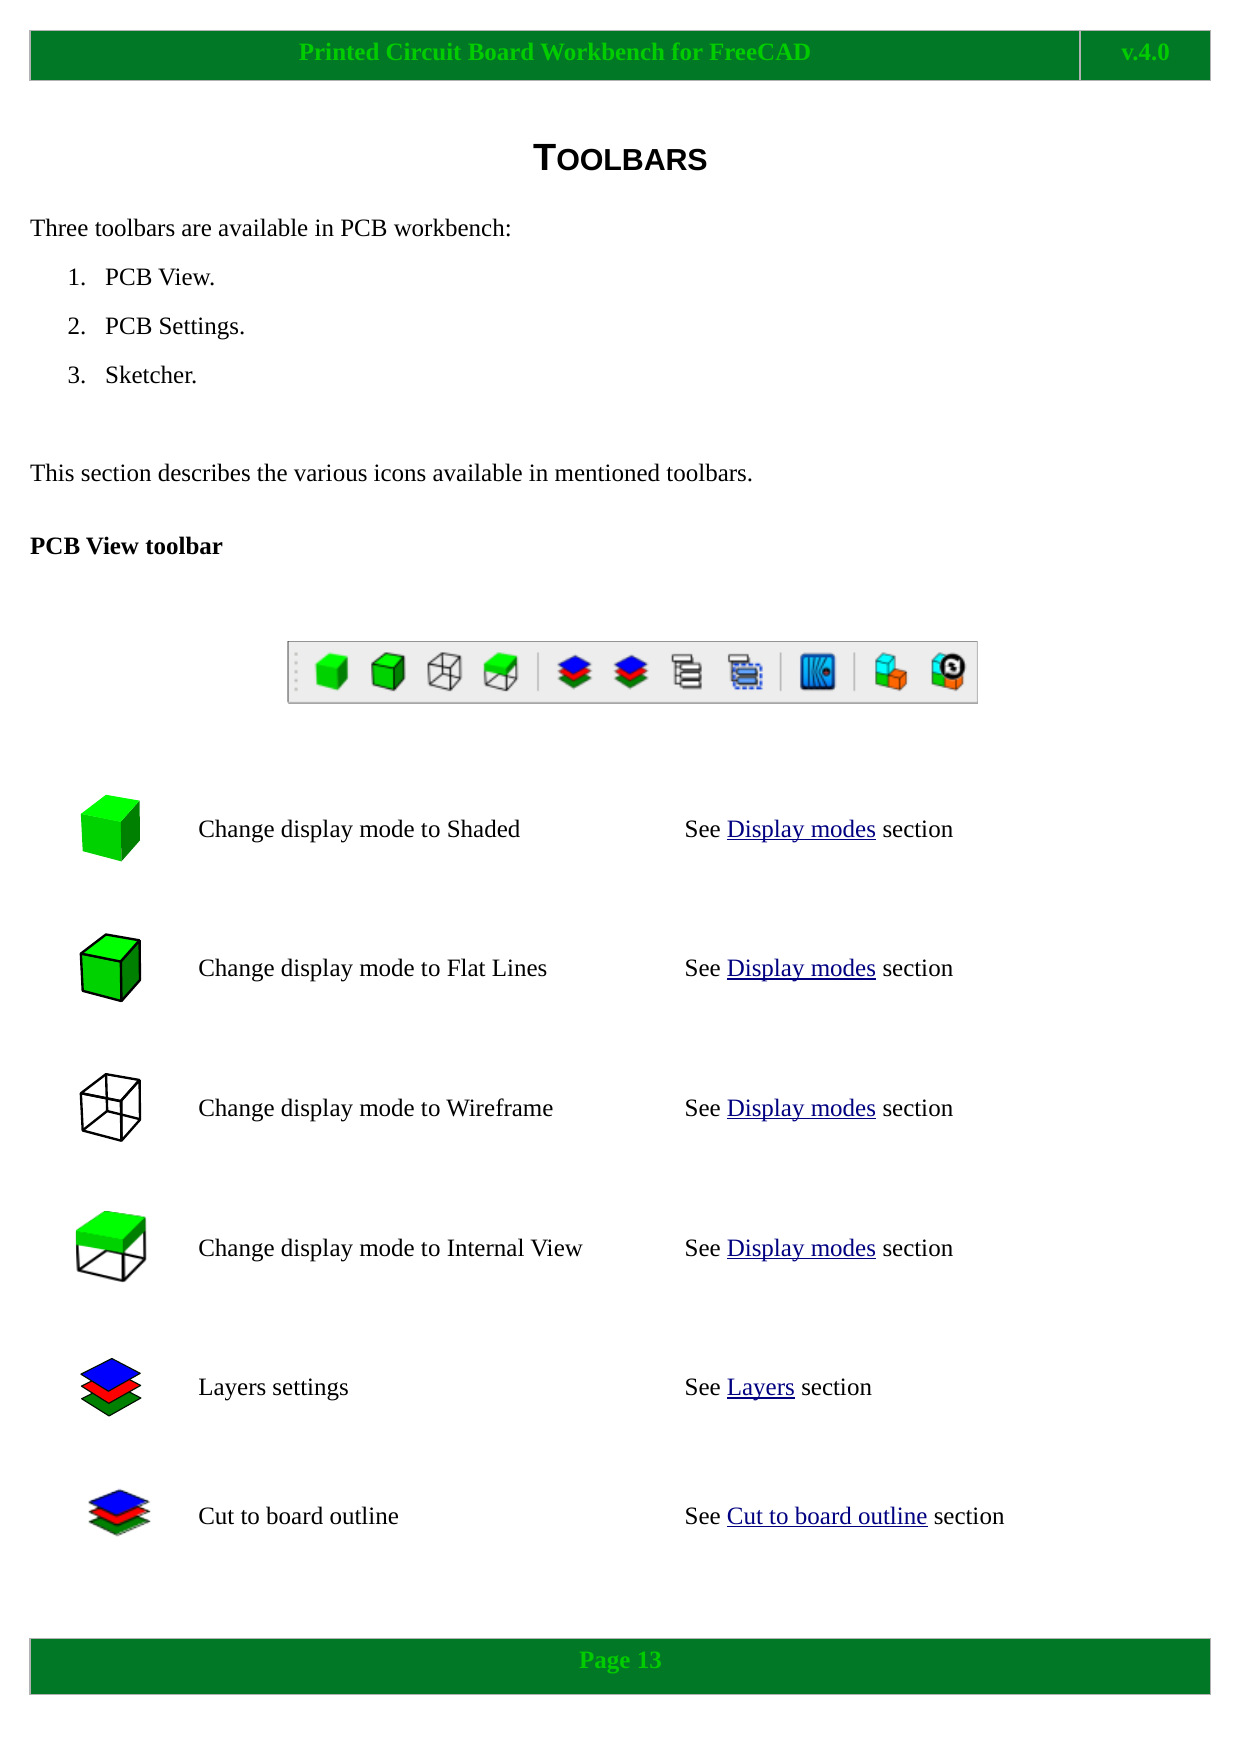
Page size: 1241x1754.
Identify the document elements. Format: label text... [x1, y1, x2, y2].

table_cell See Display modes section [679, 1178, 1211, 1317]
table_cell See Layers section [679, 1317, 1211, 1457]
table_cell [30, 898, 192, 1038]
table_cell See Display modes section [679, 898, 1211, 1038]
table_header Change display mode to Shaded [193, 758, 678, 898]
list Sketcher. [67, 360, 1211, 389]
table_cell Cut to board outline [193, 1457, 678, 1574]
table_cell Change display mode to Flat Lines [193, 898, 678, 1038]
table_header See Display modes section [679, 758, 1211, 898]
subtitle PCB View toolbar [30, 531, 1211, 559]
picture [83, 1484, 155, 1540]
table_cell See Cut to board outline section [679, 1457, 1211, 1574]
list PCB Settings. [67, 311, 1211, 340]
picture [287, 641, 978, 704]
table_cell Layers settings [193, 1317, 678, 1457]
table_cell Change display mode to Internal View [193, 1178, 678, 1317]
text This section describes the various icons available in mentioned toolbars. [30, 458, 1211, 487]
picture [75, 1211, 147, 1283]
table_cell [30, 1457, 192, 1574]
table_header [30, 758, 192, 898]
table_cell [30, 1038, 192, 1177]
table_cell See Display modes section [679, 1038, 1211, 1177]
text Three toolbars are available in PCB workbench: [30, 213, 1211, 242]
subtitle Toolbars [30, 135, 1211, 179]
table_cell Change display mode to Wireframe [193, 1038, 678, 1177]
table_cell [30, 1317, 192, 1457]
table_cell [30, 1178, 192, 1317]
list PCB View. [67, 262, 1211, 291]
